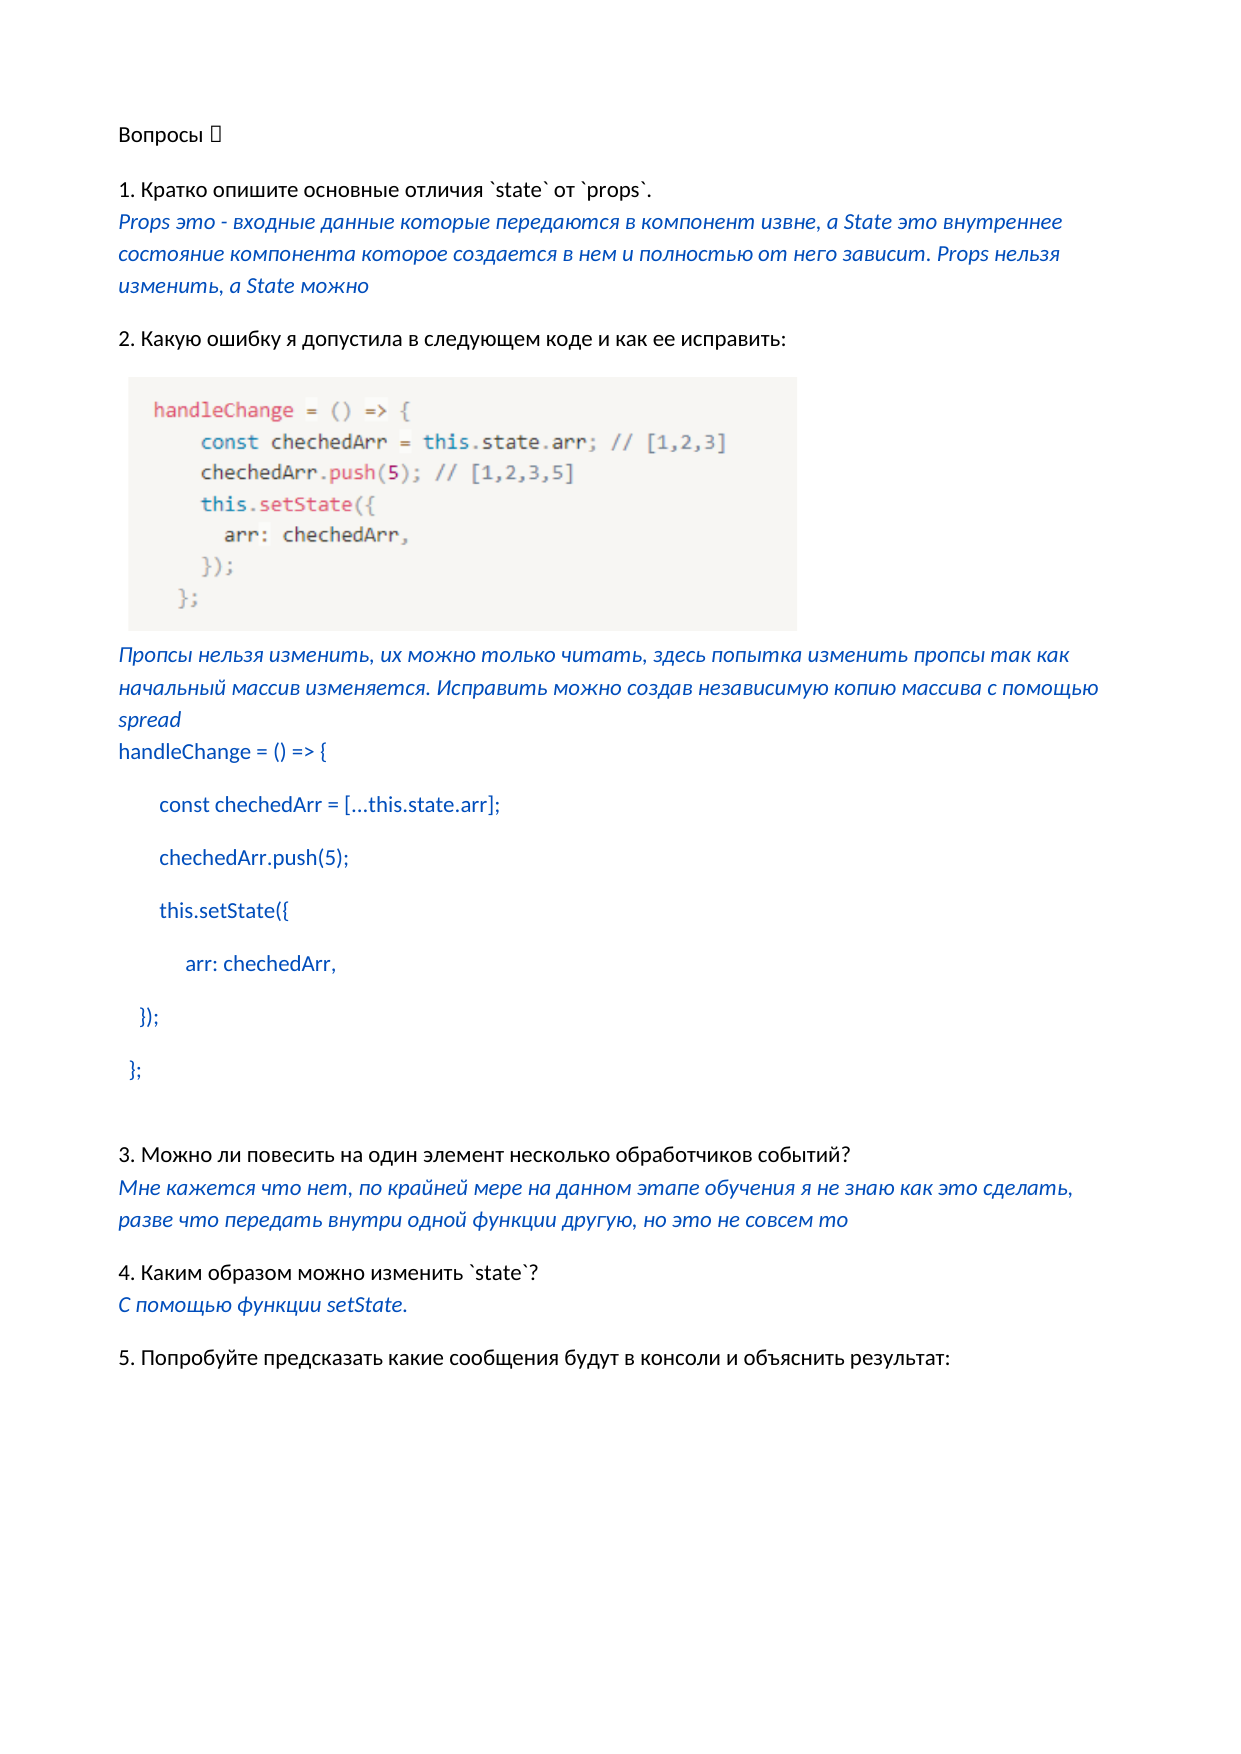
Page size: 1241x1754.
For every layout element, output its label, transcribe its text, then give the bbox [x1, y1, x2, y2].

text this.setState({ [118, 896, 1122, 924]
text chechedArr.push(5); [118, 843, 1122, 871]
text 1. Кратко опишите основные отличия `state` от `props`. Props это - входные данные которые передаются в компонент извне, а State это внутреннее состояние компонента которое создается в нем и полностью от него зависит. Props нельзя изменить, а State можно [118, 175, 1122, 299]
text const chechedArr = [...this.state.arr]; [118, 790, 1122, 818]
text Вопросы 💎 [118, 118, 1122, 149]
text 2. Какую ошибку я допустила в следующем коде и как ее исправить: [118, 324, 1122, 352]
text }; [118, 1055, 1122, 1115]
text 4. Каким образом можно изменить `state`? С помощью функции setState. [118, 1258, 1122, 1318]
text }); [118, 1002, 1122, 1030]
text arr: chechedArr, [118, 949, 1122, 977]
text Пропсы нельзя изменить, их можно только читать, здесь попытка изменить пропсы так как начальный массив изменяется. Исправить можно создав независимую копию массива с помощью spread handleChange = () => { [118, 377, 1122, 765]
text 3. Можно ли повесить на один элемент несколько обработчиков событий? Мне кажется что нет, по крайней мере на данном этапе обучения я не знаю как это сделать, разве что передать внутри одной функции другую, но это не совсем то [118, 1140, 1122, 1233]
text 5. Попробуйте предсказать какие сообщения будут в консоли и объяснить результат: [118, 1343, 1122, 1371]
